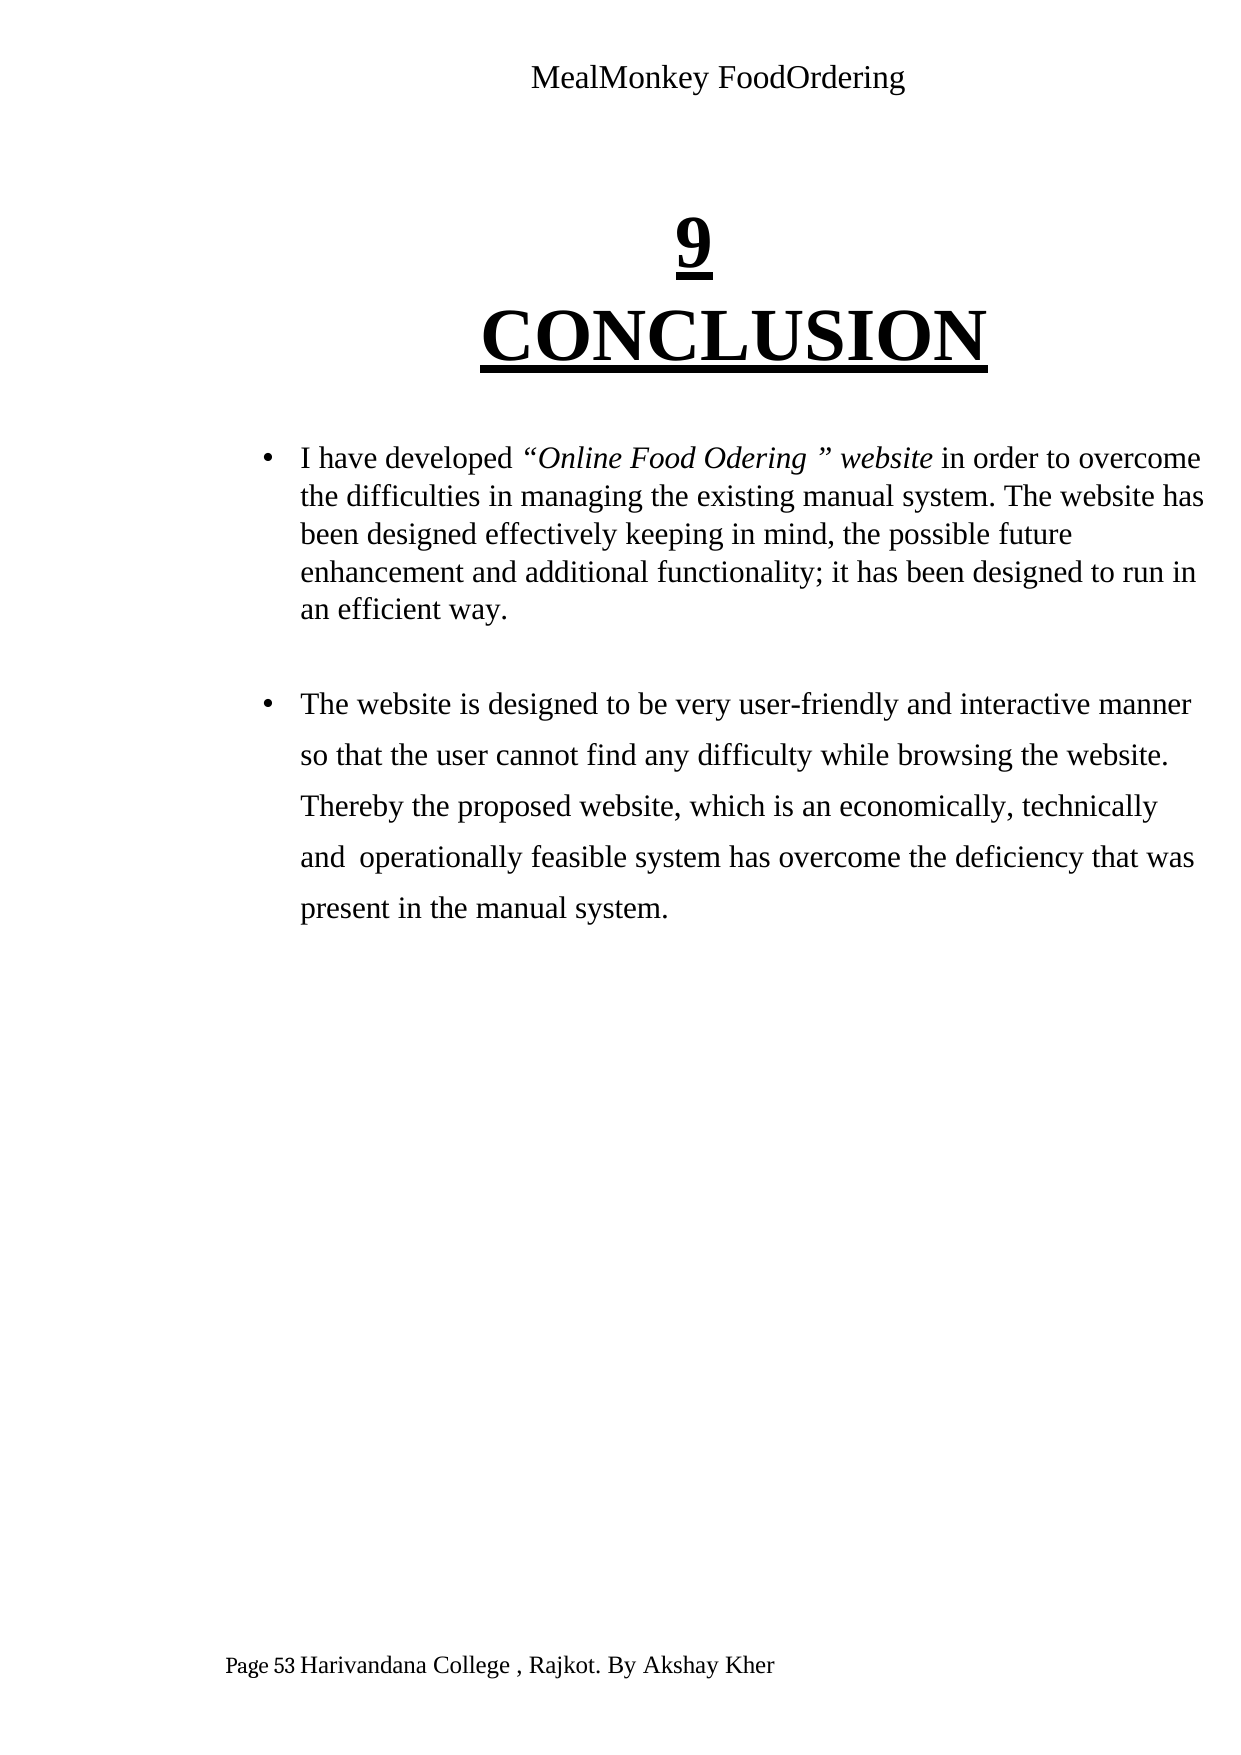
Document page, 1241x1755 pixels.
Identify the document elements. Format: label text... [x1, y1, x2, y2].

subtitle 9 [175, 198, 1214, 284]
text CONCLUSION [480, 291, 1226, 377]
list I have developed “Online Food Odering ” website in order to overcome the difficulties in managing the existing manual system. The website has been designed effectively keeping in mind, the possible future enhancement and additional functionality; it has been designed to run in an efficient way. [263, 440, 1208, 627]
list The website is designed to be very user-friendly and interactive manner so that the user cannot find any difficulty while browsing the website. Thereby the proposed website, which is an economically, technically and operationally feasible system has overcome the deficiency that was present in the manual system. [263, 685, 1208, 925]
